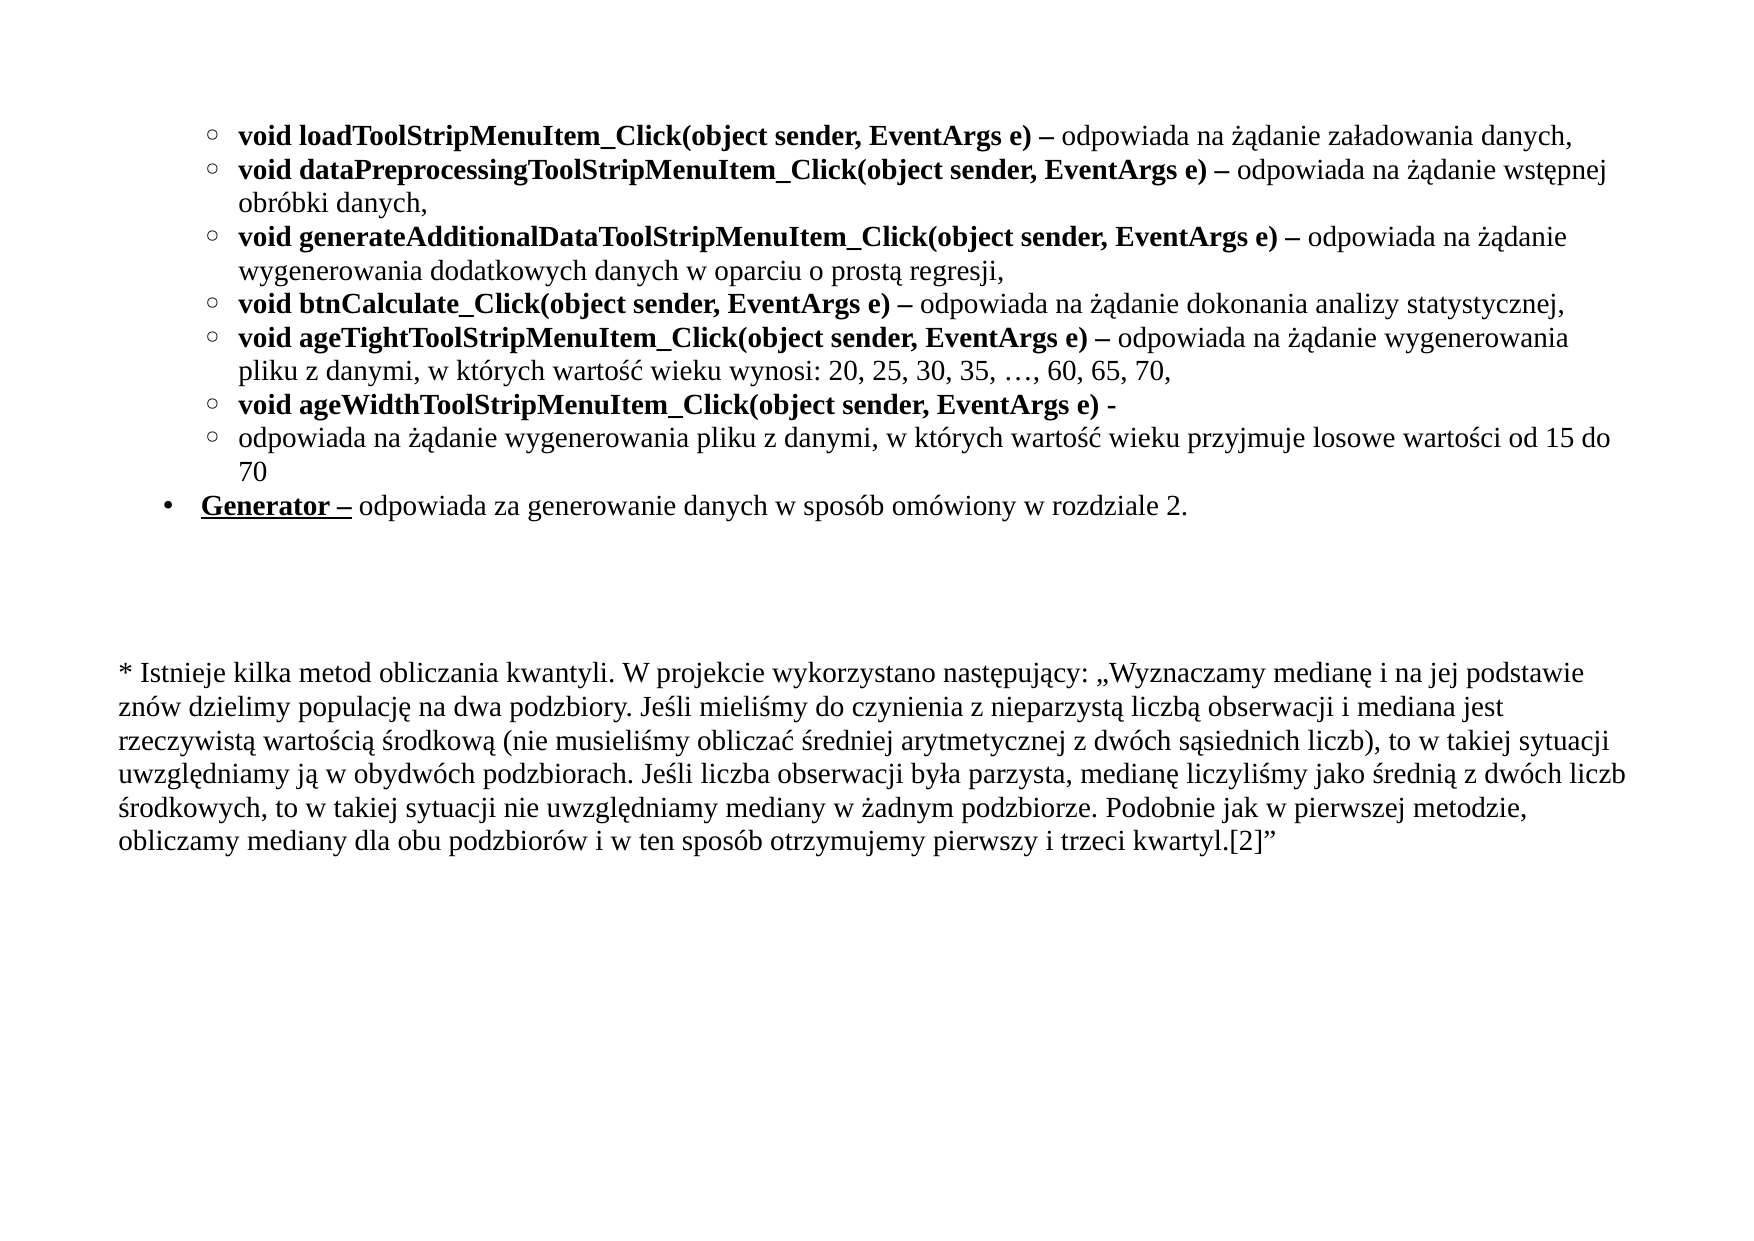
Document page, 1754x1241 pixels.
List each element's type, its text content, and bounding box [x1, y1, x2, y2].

list odpowiada na żądanie wygenerowania pliku z danymi, w których wartość wieku przyjmuje losowe wartości od 15 do 70 [201, 421, 1636, 488]
list void dataPreprocessingToolStripMenuItem_Click(object sender, EventArgs e) – odpowiada na żądanie wstępnej obróbki danych, [201, 152, 1636, 219]
list void ageTightToolStripMenuItem_Click(object sender, EventArgs e) – odpowiada na żądanie wygenerowania pliku z danymi, w których wartość wieku wynosi: 20, 25, 30, 35, …, 60, 65, 70, [201, 320, 1636, 387]
list void loadToolStripMenuItem_Click(object sender, EventArgs e) – odpowiada na żądanie załadowania danych, [201, 118, 1636, 152]
text * Istnieje kilka metod obliczania kwantyli. W projekcie wykorzystano następujący: „Wyznaczamy medianę i na jej podstawie znów dzielimy populację na dwa podzbiory. Jeśli mieliśmy do czynienia z nieparzystą liczbą obserwacji i mediana jest rzeczywistą wartością środkową (nie musieliśmy obliczać średniej arytmetycznej z dwóch sąsiednich liczb), to w takiej sytuacji uwzględniamy ją w obydwóch podzbiorach. Jeśli liczba obserwacji była parzysta, medianę liczyliśmy jako średnią z dwóch liczb środkowych, to w takiej sytuacji nie uwzględniamy mediany w żadnym podzbiorze. Podobnie jak w pierwszej metodzie, obliczamy mediany dla obu podzbiorów i w ten sposób otrzymujemy pierwszy i trzeci kwartyl.[2]” [118, 656, 1636, 857]
list void ageWidthToolStripMenuItem_Click(object sender, EventArgs e) - [201, 387, 1636, 421]
list Generator – odpowiada za generowanie danych w sposób omówiony w rozdziale 2. [163, 488, 1636, 521]
list void generateAdditionalDataToolStripMenuItem_Click(object sender, EventArgs e) – odpowiada na żądanie wygenerowania dodatkowych danych w oparciu o prostą regresji, [201, 219, 1636, 286]
list void btnCalculate_Click(object sender, EventArgs e) – odpowiada na żądanie dokonania analizy statystycznej, [201, 286, 1636, 320]
